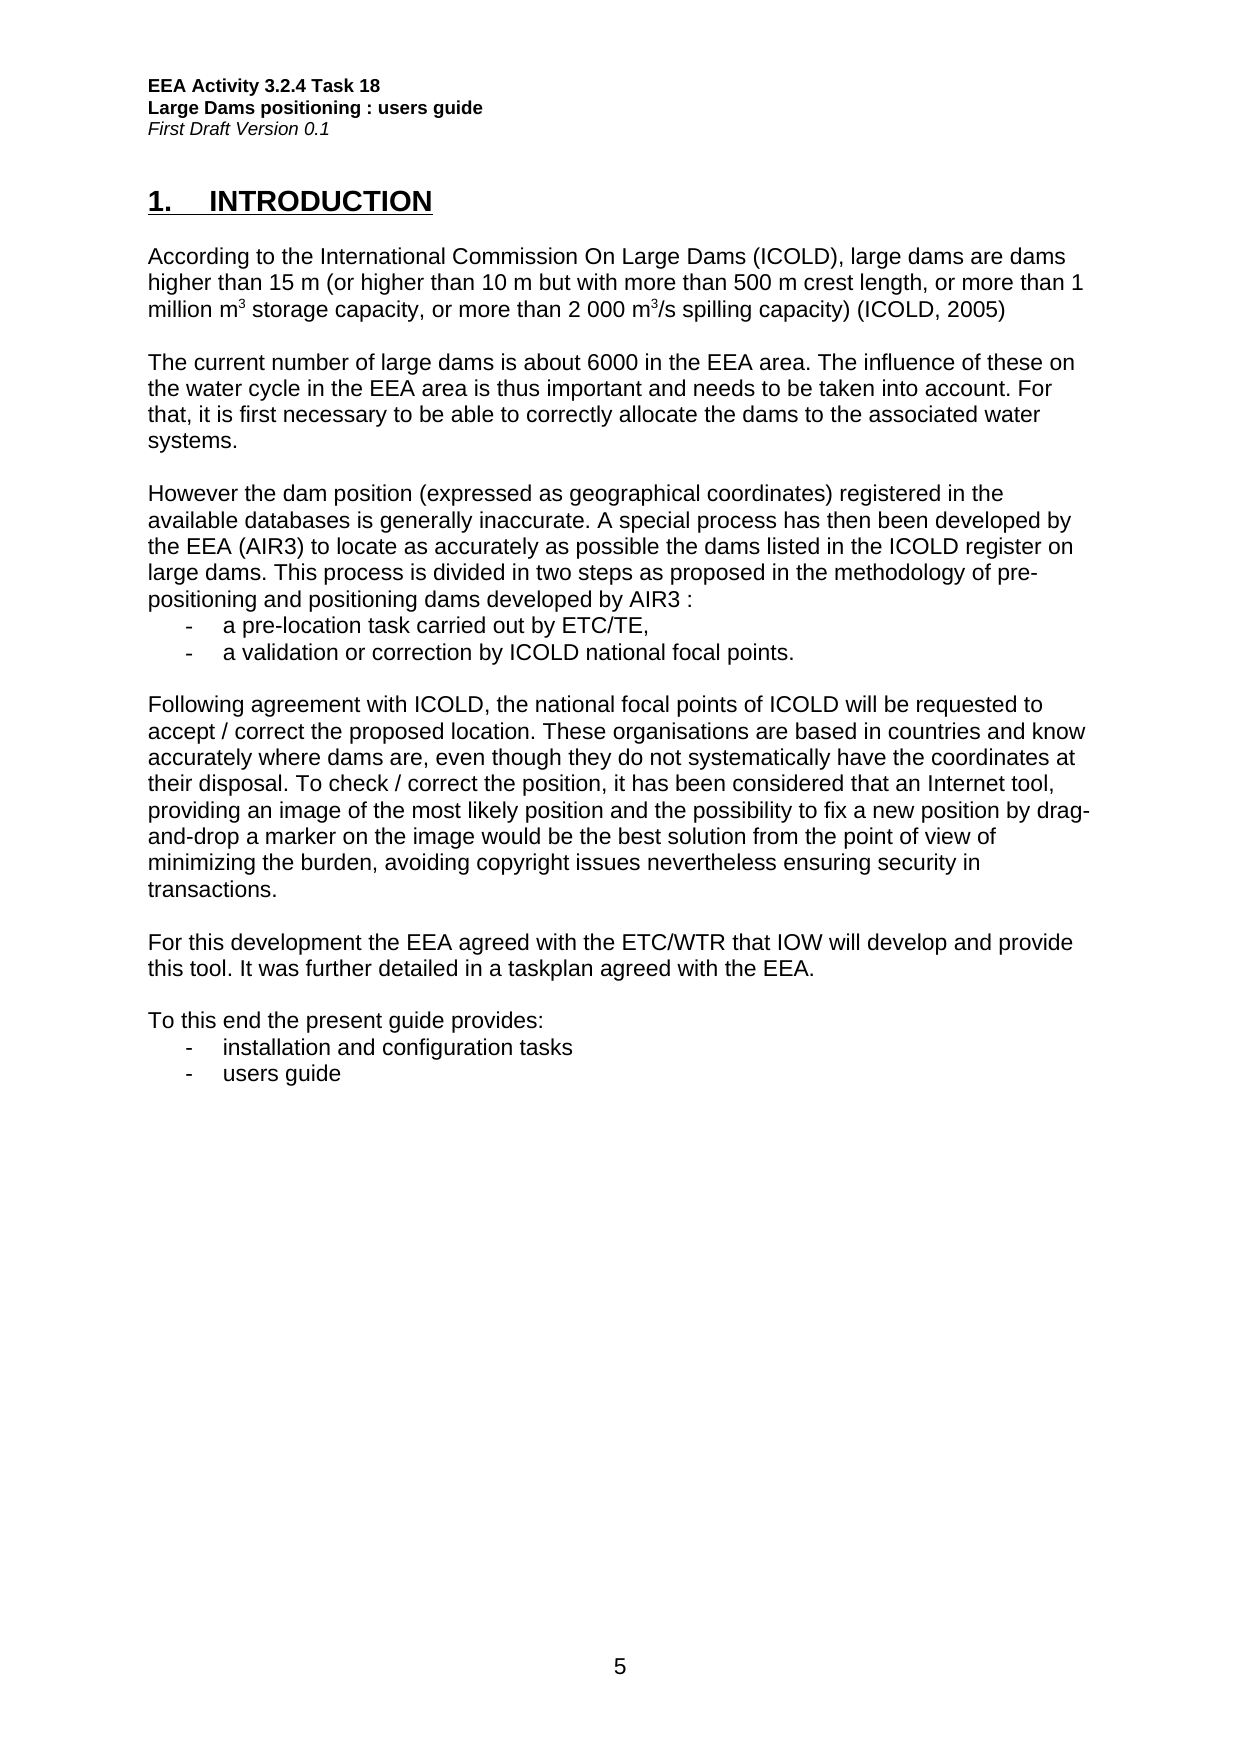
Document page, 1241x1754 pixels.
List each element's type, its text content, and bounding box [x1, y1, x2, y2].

text Following agreement with ICOLD, the national focal points of ICOLD will be requested to accept / correct the proposed location. These organisations are based in countries and know accurately where dams are, even though they do not systematically have the coordinates at their disposal. To check / correct the position, it has been considered that an Internet tool, providing an image of the most likely position and the possibility to fix a new position by drag-and-drop a marker on the image would be the best solution from the point of view of minimizing the burden, avoiding copyright issues nevertheless ensuring security in transactions. [148, 691, 1092, 902]
text The current number of large dams is about 6000 in the EEA area. The influence of these on the water cycle in the EEA area is thus important and needs to be taken into account. For that, it is first necessary to be able to correctly allocate the dams to the associated water systems. [148, 348, 1092, 454]
list a pre-location task carried out by ETC/TE, [185, 612, 1092, 638]
subtitle Introduction [148, 184, 1092, 218]
list a validation or correction by ICOLD national focal points. [185, 638, 1092, 665]
text However the dam position (expressed as geographical coordinates) registered in the available databases is generally inaccurate. A special process has then been developed by the EEA (AIR3) to locate as accurately as possible the dams listed in the ICOLD register on large dams. This process is divided in two steps as proposed in the methodology of pre-positioning and positioning dams developed by AIR3 : [148, 480, 1092, 612]
text For this development the EEA agreed with the ETC/WTR that IOW will develop and provide this tool. It was further detailed in a taskplan agreed with the EEA. [148, 928, 1092, 981]
text According to the International Commission On Large Dams (ICOLD), large dams are dams higher than 15 m (or higher than 10 m but with more than 500 m crest length, or more than 1 million m3 storage capacity, or more than 2 000 m3/s spilling capacity) (ICOLD, 2005) [148, 243, 1092, 322]
list users guide [185, 1060, 1092, 1087]
list installation and configuration tasks [185, 1034, 1092, 1060]
text To this end the present guide provides: [148, 1007, 1092, 1034]
